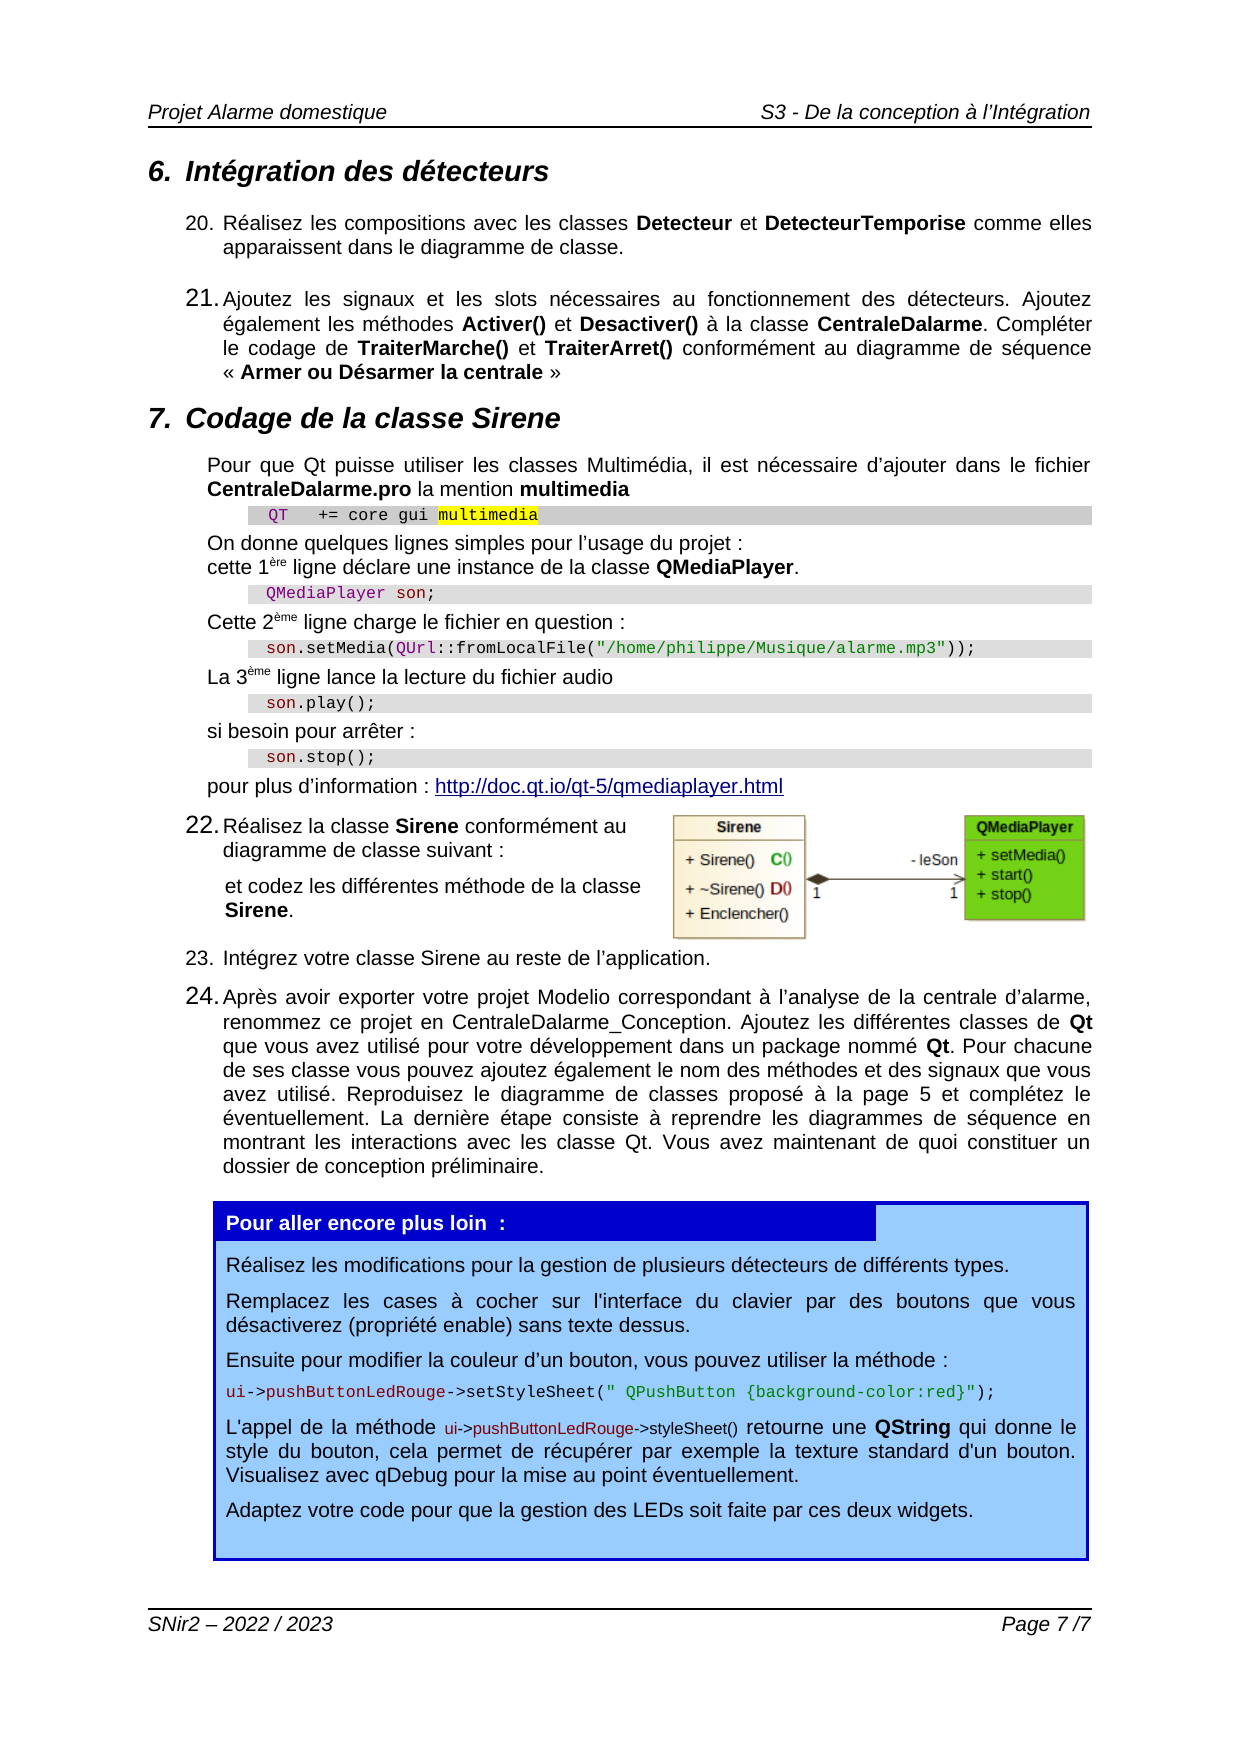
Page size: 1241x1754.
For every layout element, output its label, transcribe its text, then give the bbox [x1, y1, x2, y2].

table_header [876, 1205, 1086, 1241]
text si besoin pour arrêter : [207, 719, 1092, 743]
list Réalisez la classe Sirene conformément au diagramme de classe suivant : [185, 809, 661, 862]
subtitle Intégration des détecteurs [148, 154, 1092, 187]
text pour plus d’information : http://doc.qt.io/qt-5/qmediaplayer.html [207, 774, 1092, 798]
text QT += core gui multimedia [248, 506, 1092, 525]
table_header Pour aller encore plus loin : [216, 1205, 876, 1241]
list Réalisez les compositions avec les classes Detecteur et DetecteurTemporise comme elles apparaissent dans le diagramme de classe. [185, 211, 1092, 259]
table_cell Réalisez les modifications pour la gestion de plusieurs détecteurs de différents types. Remplacez les cases à cocher sur l'interface du clavier par des boutons que vous désactiverez (propriété enable) sans texte dessus. Ensuite pour modifier la couleur d’un bouton, vous pouvez utiliser la méthode : ui->pushButtonLedRouge->setStyleSheet(" QPushButton {background-color:red}"); L'appel de la méthode ui->pushButtonLedRouge->styleSheet() retourne une QString qui donne le style du bouton, cela permet de récupérer par exemple la texture standard d'un bouton. Visualisez avec qDebug pour la mise au point éventuellement. Adaptez votre code pour que la gestion des LEDs soit faite par ces deux widgets. [216, 1241, 1086, 1558]
list Ajoutez les signaux et les slots nécessaires au fonctionnement des détecteurs. Ajoutez également les méthodes Activer() et Desactiver() à la classe CentraleDalarme. Compléter le codage de TraiterMarche() et TraiterArret() conformément au diagramme de séquence « Armer ou Désarmer la centrale » [185, 283, 1092, 383]
text son.stop(); [248, 749, 1092, 768]
text QMediaPlayer son; [248, 585, 1092, 604]
text et codez les différentes méthode de la classe Sirene. [224, 874, 661, 922]
text La 3ème ligne lance la lecture du fichier audio [207, 664, 1092, 688]
list Intégrez votre classe Sirene au reste de l’application. [185, 946, 1092, 969]
text On donne quelques lignes simples pour l’usage du projet : [207, 531, 1092, 555]
text Pour que Qt puisse utiliser les classes Multimédia, il est nécessaire d’ajouter dans le fichier CentraleDalarme.pro la mention multimedia [207, 452, 1092, 500]
picture [661, 803, 1098, 943]
subtitle Codage de la classe Sirene [148, 401, 1092, 435]
text Cette 2ème ligne charge le fichier en question : [207, 610, 1092, 634]
text cette 1ère ligne déclare une instance de la classe QMediaPlayer. [207, 555, 1092, 579]
list Après avoir exporter votre projet Modelio correspondant à l’analyse de la centrale d’alarme, renommez ce projet en CentraleDalarme_Conception. Ajoutez les différentes classes de Qt que vous avez utilisé pour votre développement dans un package nommé Qt. Pour chacune de ses classe vous pouvez ajoutez également le nom des méthodes et des signaux que vous avez utilisé. Reproduisez le diagramme de classes proposé à la page 5 et complétez le éventuellement. La dernière étape consiste à reprendre les diagrammes de séquence en montrant les interactions avec les classe Qt. Vous avez maintenant de quoi constituer un dossier de conception préliminaire. [185, 981, 1092, 1178]
text son.play(); [248, 694, 1092, 713]
text son.setMedia(QUrl::fromLocalFile("/home/philippe/Musique/alarme.mp3")); [248, 640, 1092, 658]
